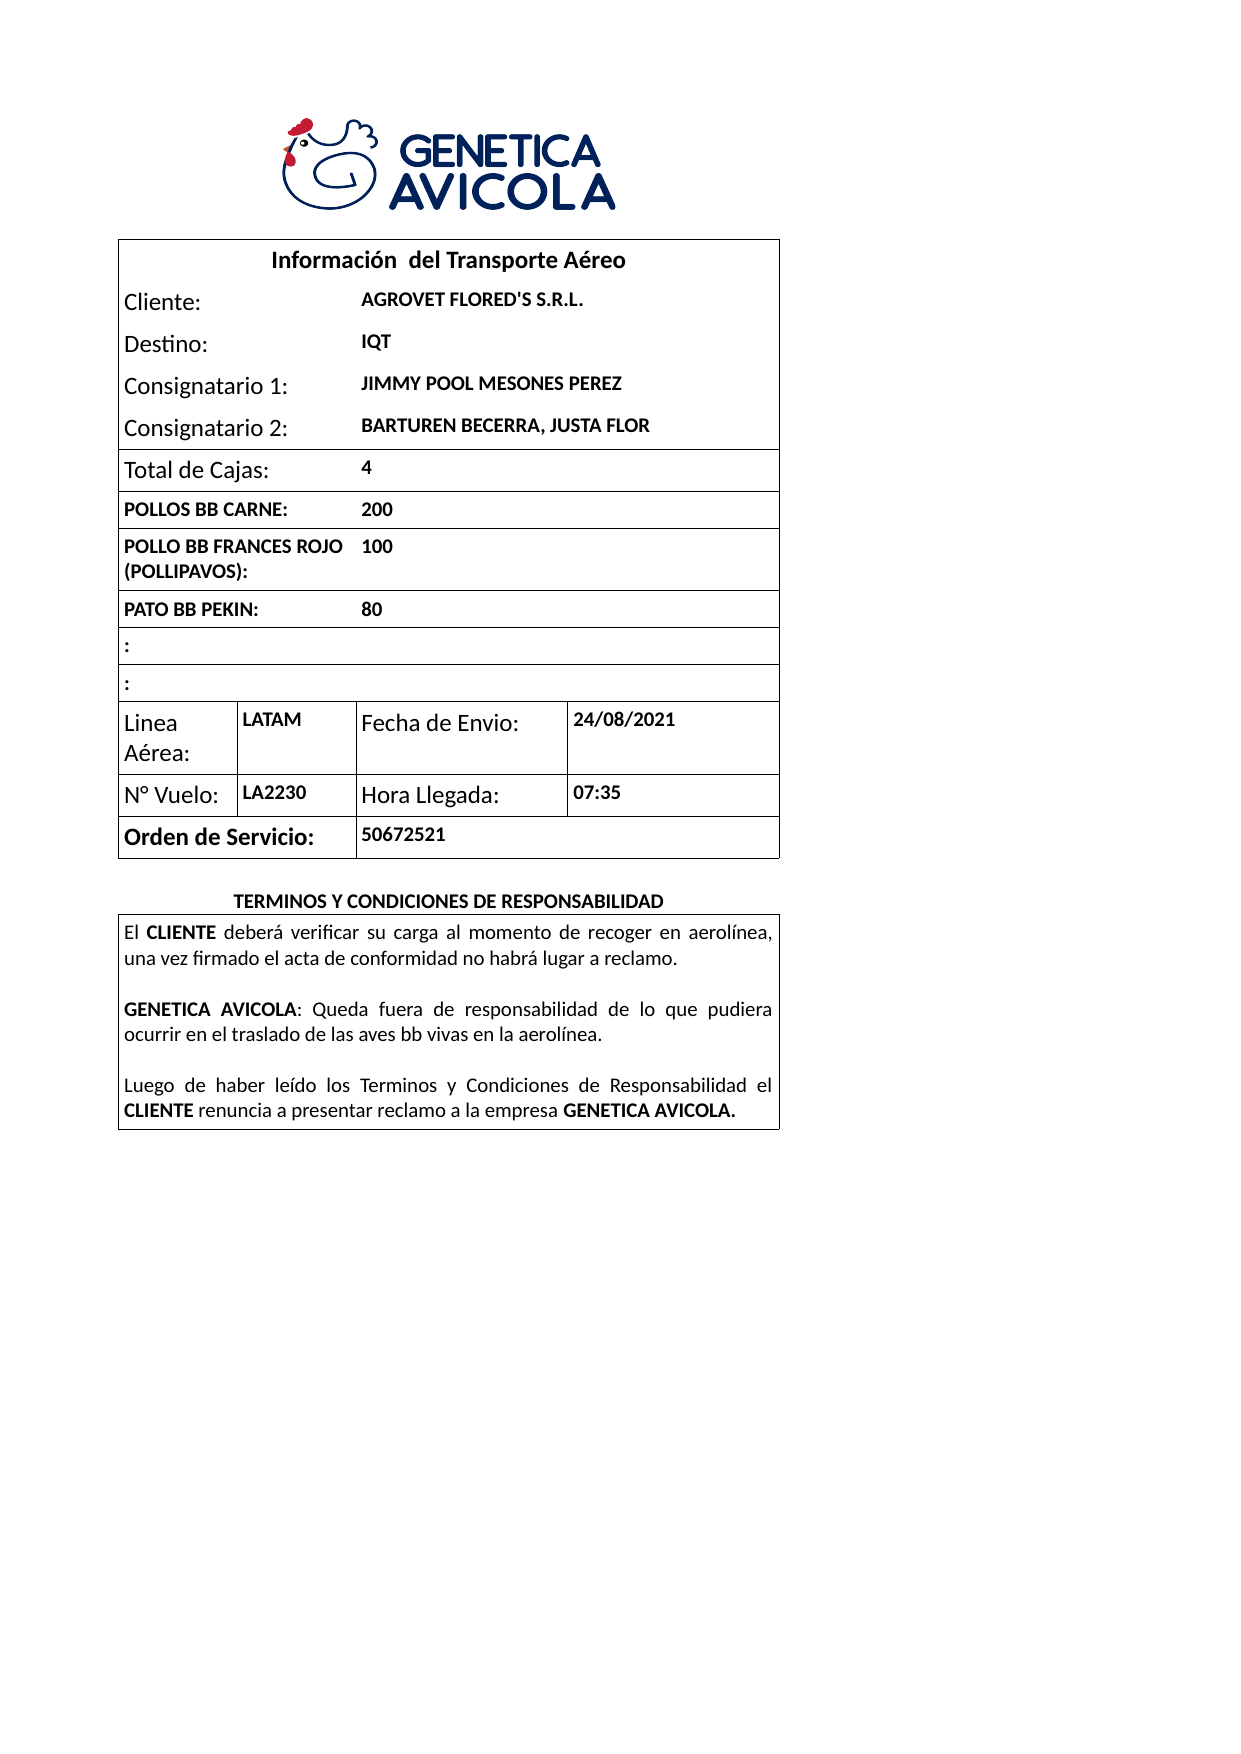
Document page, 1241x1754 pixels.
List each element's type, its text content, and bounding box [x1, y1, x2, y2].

table_cell Destino: [119, 323, 356, 364]
table_cell Hora Llegada: [357, 775, 567, 816]
table_cell 24/08/2021 [568, 702, 779, 773]
table_cell 200 [356, 492, 779, 527]
table_cell 4 [356, 450, 779, 491]
picture [282, 118, 616, 210]
table_cell 80 [356, 591, 779, 627]
table_cell [356, 628, 779, 664]
table_cell 07:35 [568, 775, 779, 816]
table_cell LATAM [238, 702, 356, 773]
table_cell El CLIENTE deberá verificar su carga al momento de recoger en aerolínea, una vez firmado el acta de conformidad no habrá lugar a reclamo. GENETICA AVICOLA: Queda fuera de responsabilidad de lo que pudiera ocurrir en el traslado de las aves bb vivas en la aerolínea. Luego de haber leído los Terminos y Condiciones de Responsabilidad el CLIENTE renuncia a presentar reclamo a la empresa GENETICA AVICOLA. [119, 915, 779, 1128]
table_cell N° Vuelo: [119, 775, 237, 816]
table_cell POLLO BB FRANCES ROJO (POLLIPAVOS): [119, 529, 356, 590]
table_cell : [119, 665, 356, 701]
table_cell Total de Cajas: [119, 450, 356, 491]
table_cell Consignatario 1: [119, 365, 356, 406]
table_cell Linea Aérea: [119, 702, 237, 773]
table_cell LA2230 [238, 775, 356, 816]
table_cell Fecha de Envio: [357, 702, 567, 773]
table_cell JIMMY POOL MESONES PEREZ [356, 365, 779, 406]
table_cell AGROVET FLORED'S S.R.L. [356, 281, 779, 322]
table_cell Orden de Servicio: [119, 817, 356, 858]
table_cell Cliente: [119, 281, 356, 322]
table_cell PATO BB PEKIN: [119, 591, 356, 627]
table_cell IQT [356, 323, 779, 364]
table_cell 50672521 [357, 817, 779, 858]
table_cell [356, 665, 779, 701]
table_cell 100 [356, 529, 779, 590]
table_cell POLLOS BB CARNE: [119, 492, 356, 527]
table_cell Consignatario 2: [119, 406, 356, 448]
table_cell : [119, 628, 356, 664]
table_header Información del Transporte Aéreo [119, 240, 779, 281]
table_cell TERMINOS Y CONDICIONES DE RESPONSABILIDAD [118, 859, 779, 914]
table_cell BARTUREN BECERRA, JUSTA FLOR [356, 406, 779, 448]
